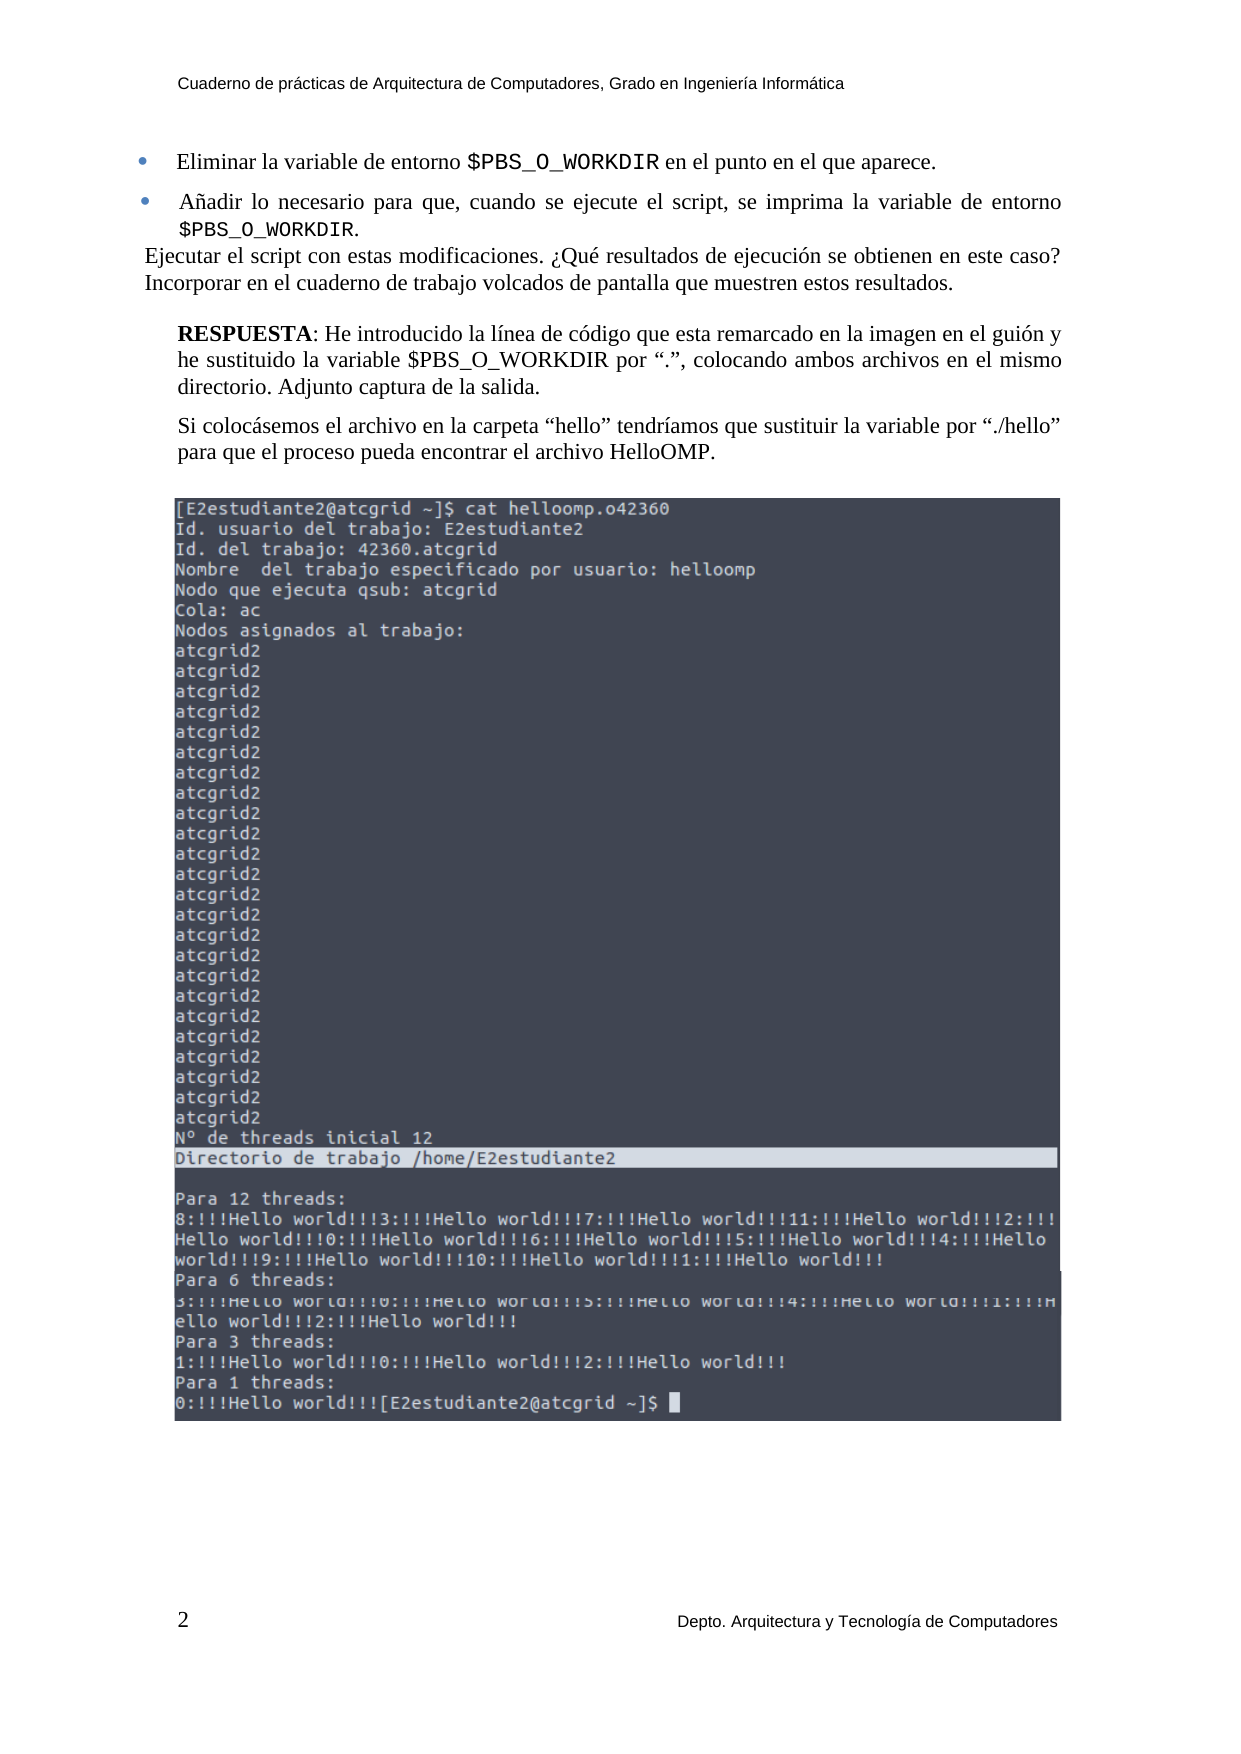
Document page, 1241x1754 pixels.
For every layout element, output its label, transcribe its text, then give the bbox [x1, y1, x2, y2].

picture [174, 498, 1062, 1421]
text Ejecutar el script con estas modificaciones. ¿Qué resultados de ejecución se obtienen en este caso? Incorporar en el cuaderno de trabajo volcados de pantalla que muestren estos resultados. [144, 242, 1063, 295]
list Eliminar la variable de entorno $PBS_O_WORKDIR en el punto en el que aparece. [138, 148, 1063, 176]
list Añadir lo necesario para que, cuando se ejecute el script, se imprima la variable de entorno $PBS_O_WORKDIR. [141, 188, 1063, 242]
list Si colocásemos el archivo en la carpeta “hello” tendríamos que sustituir la variable por “./hello” para que el proceso pueda encontrar el archivo HelloOMP. [177, 412, 1063, 464]
list RESPUESTA: He introducido la línea de código que esta remarcado en la imagen en el guión y he sustituido la variable $PBS_O_WORKDIR por “.”, colocando ambos archivos en el mismo directorio. Adjunto captura de la salida. [177, 320, 1063, 399]
